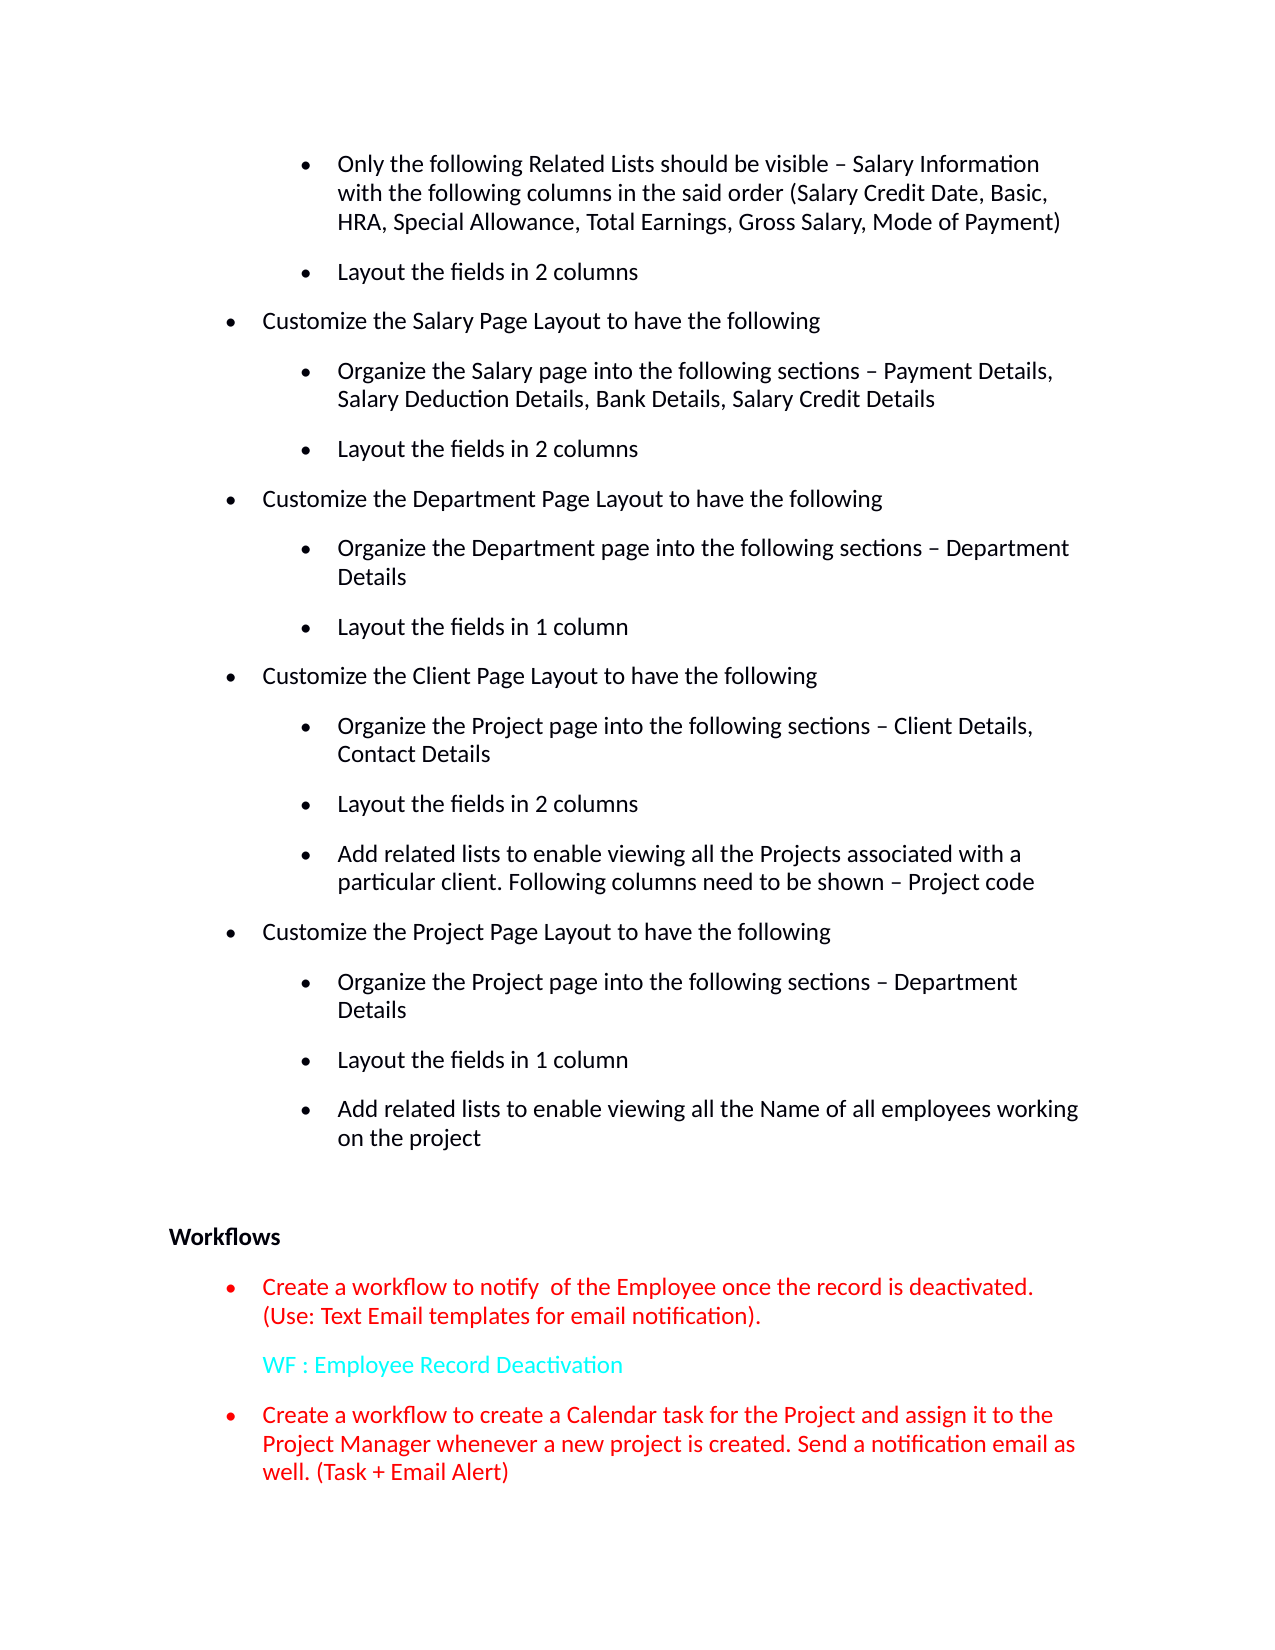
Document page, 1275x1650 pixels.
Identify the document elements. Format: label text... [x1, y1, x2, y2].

list Add related lists to enable viewing all the Projects associated with a particular client. Following columns need to be shown – Project code [300, 839, 1087, 897]
list Layout the fields in 2 columns [300, 789, 1087, 818]
list Layout the fields in 1 column [300, 1045, 1087, 1074]
list Layout the fields in 2 columns [300, 257, 1087, 286]
list Customize the Project Page Layout to have the following [225, 917, 1087, 946]
list Organize the Project page into the following sections – Department Details [300, 967, 1087, 1024]
list Organize the Salary page into the following sections – Payment Details, Salary Deduction Details, Bank Details, Salary Credit Details [300, 356, 1087, 414]
list Customize the Salary Page Layout to have the following [225, 307, 1087, 335]
list Add related lists to enable viewing all the Name of all employees working on the project [300, 1095, 1087, 1152]
text Workflows [169, 1223, 1087, 1252]
list Create a workflow to notify of the Employee once the record is deactivated. (Use: Text Email templates for email notification). [225, 1272, 1087, 1330]
list Customize the Department Page Layout to have the following [225, 484, 1087, 513]
list WF : Employee Record Deactivation [225, 1351, 1087, 1379]
list Organize the Project page into the following sections – Client Details, Contact Details [300, 711, 1087, 769]
list Organize the Department page into the following sections – Department Details [300, 534, 1087, 591]
list Only the following Related Lists should be visible – Salary Information with the following columns in the said order (Salary Credit Date, Basic, HRA, Special Allowance, Total Earnings, Gross Salary, Mode of Payment) [300, 150, 1087, 236]
list Layout the fields in 2 columns [300, 434, 1087, 463]
list Customize the Client Page Layout to have the following [225, 662, 1087, 690]
list Layout the fields in 1 column [300, 612, 1087, 641]
list Create a workflow to create a Calendar task for the Project and assign it to the Project Manager whenever a new project is created. Send a notification email as well. (Task + Email Alert) [225, 1400, 1087, 1487]
